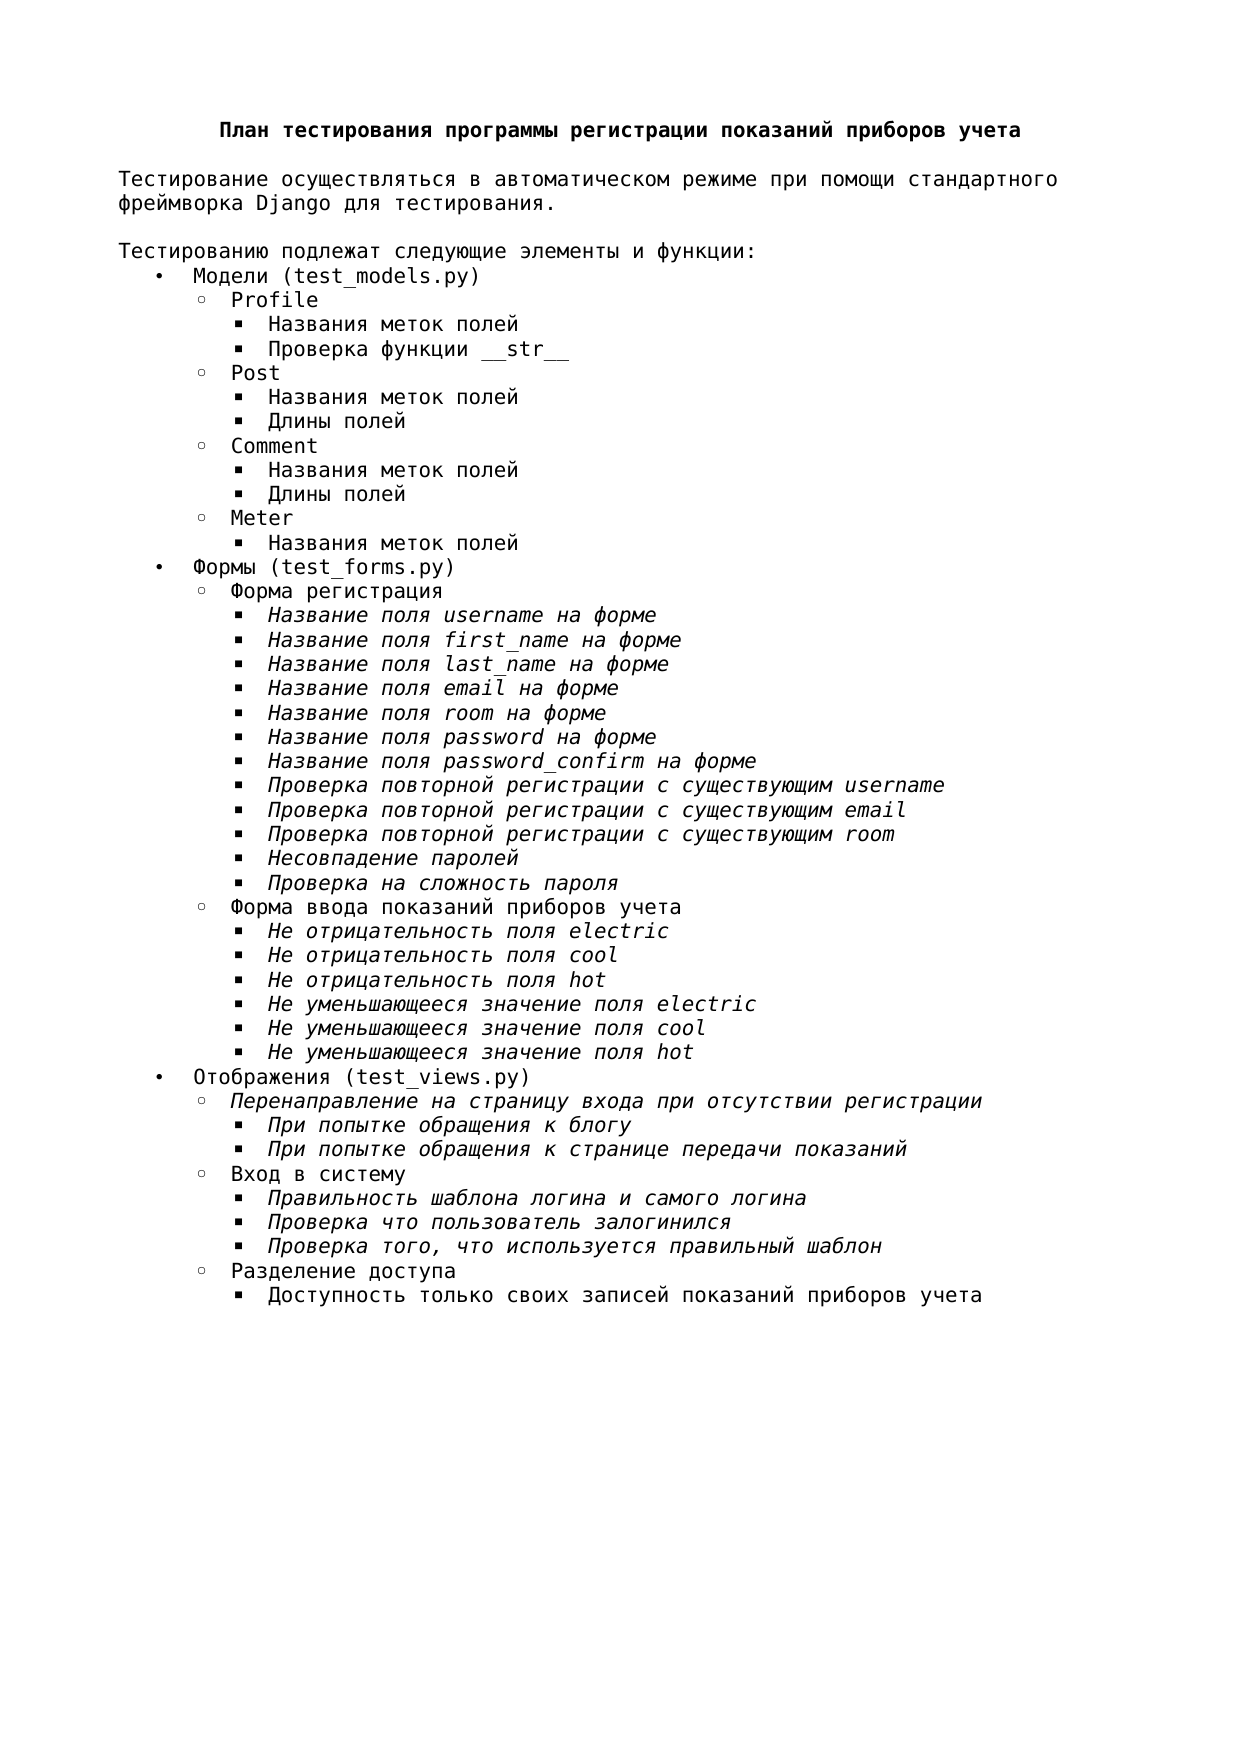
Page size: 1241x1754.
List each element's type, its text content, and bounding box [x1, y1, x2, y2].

list Названия меток полей [231, 531, 1122, 555]
list Название поля last_name на форме [231, 652, 1122, 676]
list Не отрицательность поля hot [231, 968, 1122, 992]
text Тестированию подлежат следующие элементы и функции: [118, 239, 1122, 264]
list Форма регистрация [193, 579, 1122, 603]
list Отображения (test_views.py) [156, 1065, 1122, 1089]
list Названия меток полей [231, 312, 1122, 337]
list Перенаправление на страницу входа при отсутствии регистрации [193, 1089, 1122, 1113]
list Форма ввода показаний приборов учета [193, 895, 1122, 919]
list Название поля room на форме [231, 701, 1122, 725]
list Не отрицательность поля electric [231, 919, 1122, 943]
list Вход в систему [193, 1162, 1122, 1186]
list Не уменьшающееся значение поля hot [231, 1040, 1122, 1065]
list Не уменьшающееся значение поля electric [231, 992, 1122, 1016]
list Не уменьшающееся значение поля cool [231, 1016, 1122, 1040]
list Comment [193, 434, 1122, 458]
list При попытке обращения к странице передачи показаний [231, 1137, 1122, 1162]
list Длины полей [231, 409, 1122, 434]
list Модели (test_models.py) [156, 264, 1122, 288]
list Проверка повторной регистрации с существующим username [231, 773, 1122, 798]
list Profile [193, 288, 1122, 312]
list Проверка повторной регистрации с существующим email [231, 798, 1122, 822]
list Названия меток полей [231, 458, 1122, 482]
list Проверка повторной регистрации с существующим room [231, 822, 1122, 846]
list Доступность только своих записей показаний приборов учета [231, 1283, 1122, 1307]
list Название поля email на форме [231, 676, 1122, 701]
list При попытке обращения к блогу [231, 1113, 1122, 1137]
list Правильность шаблона логина и самого логина [231, 1186, 1122, 1210]
list Название поля password на форме [231, 725, 1122, 749]
list Название поля first_name на форме [231, 628, 1122, 652]
list Название поля password_confirm на форме [231, 749, 1122, 773]
list Разделение доступа [193, 1259, 1122, 1283]
text План тестирования программы регистрации показаний приборов учета [118, 118, 1122, 142]
list Формы (test_forms.py) [156, 555, 1122, 579]
list Проверка что пользователь залогинился [231, 1210, 1122, 1234]
list Длины полей [231, 482, 1122, 506]
list Не отрицательность поля cool [231, 943, 1122, 968]
list Названия меток полей [231, 385, 1122, 409]
list Meter [193, 506, 1122, 531]
list Название поля username на форме [231, 603, 1122, 628]
list Проверка того, что используется правильный шаблон [231, 1234, 1122, 1259]
list Несовпадение паролей [231, 846, 1122, 871]
text Тестирование осуществляться в автоматическом режиме при помощи стандартного фреймворка Django для тестирования. [118, 167, 1122, 215]
list Проверка на сложность пароля [231, 871, 1122, 895]
list Проверка функции __str__ [231, 337, 1122, 361]
list Post [193, 361, 1122, 385]
